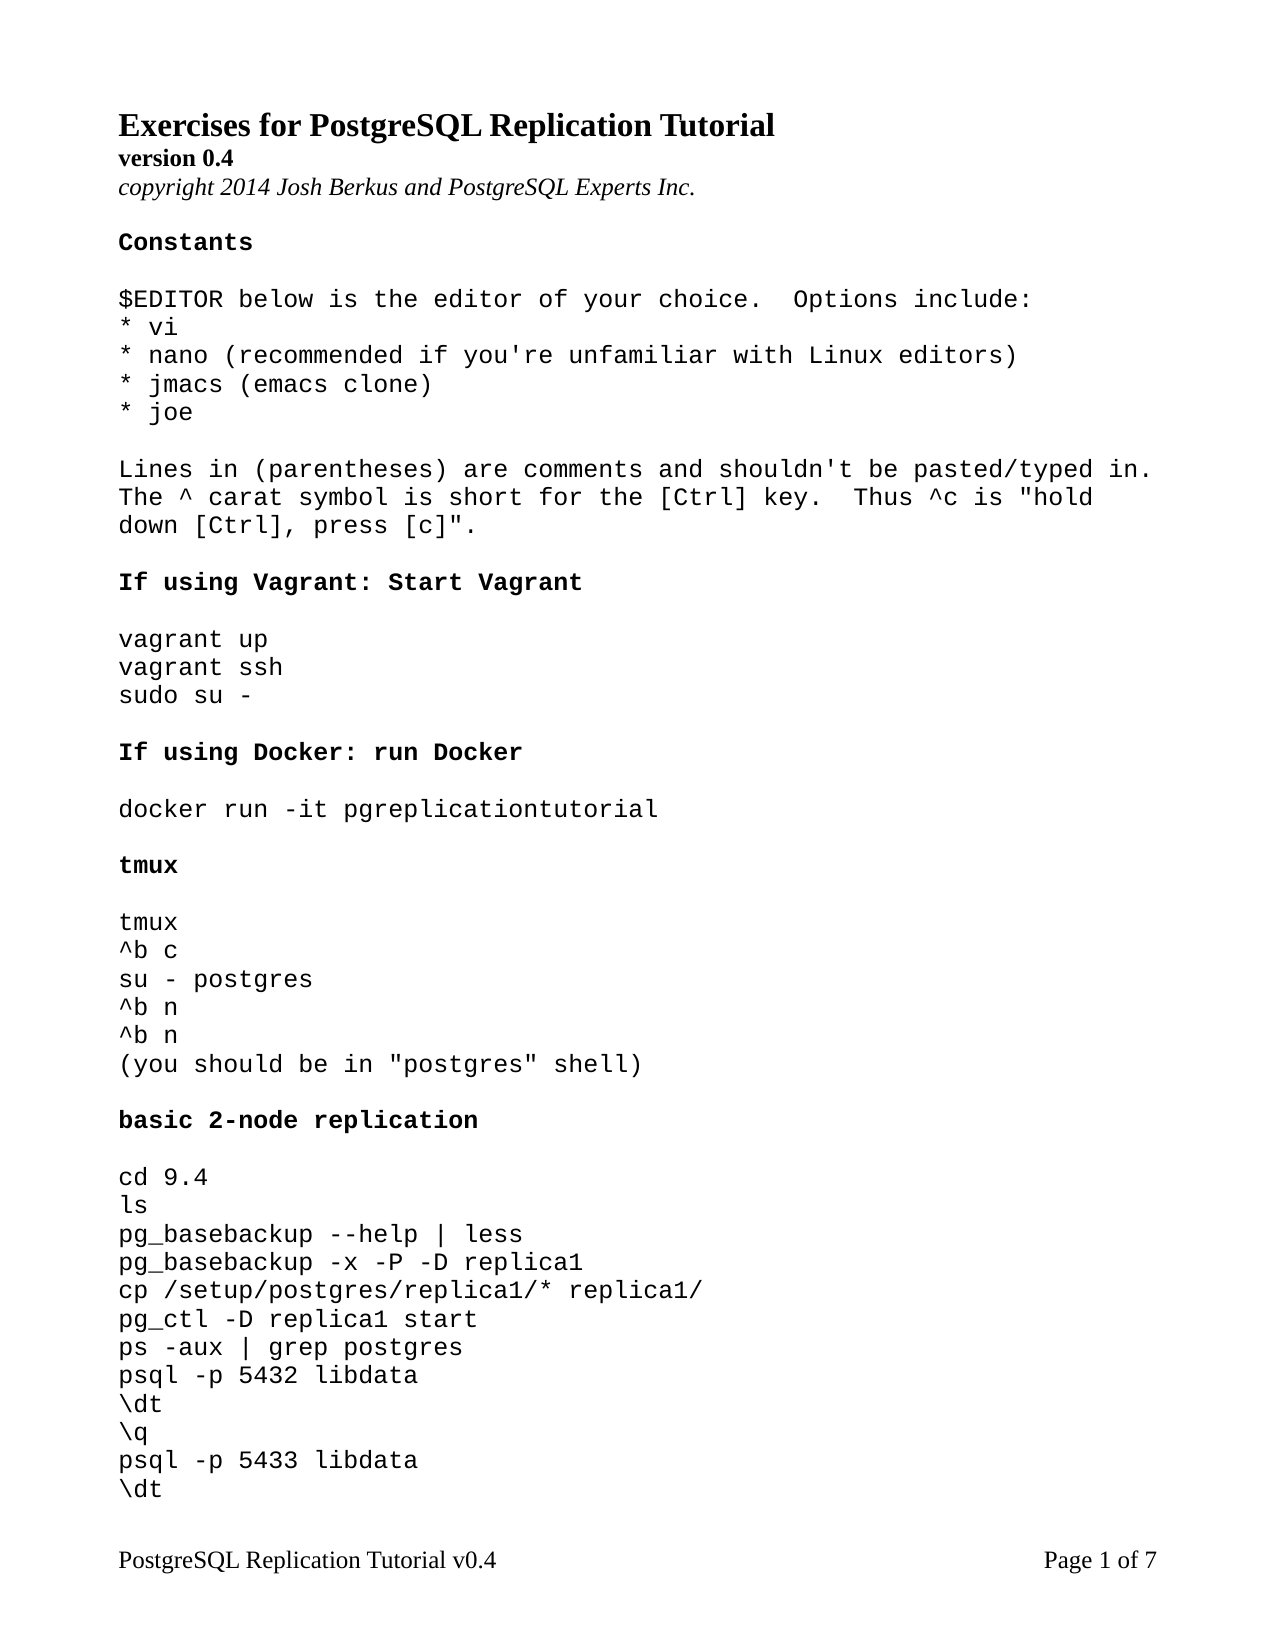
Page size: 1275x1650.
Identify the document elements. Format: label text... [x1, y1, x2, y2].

text vagrant up [118, 626, 1157, 654]
text basic 2-node replication [118, 1108, 1157, 1136]
text cp /setup/postgres/replica1/* replica1/ [118, 1278, 1157, 1306]
text tmux [118, 909, 1157, 938]
text cd 9.4 [118, 1164, 1157, 1193]
text psql -p 5432 libdata [118, 1363, 1157, 1391]
text ^b c [118, 938, 1157, 966]
text (you should be in "postgres" shell) [118, 1051, 1157, 1079]
text copyright 2014 Josh Berkus and PostgreSQL Experts Inc. [118, 172, 1157, 201]
text su - postgres [118, 966, 1157, 994]
text docker run -it pgreplicationtutorial [118, 796, 1157, 824]
text ^b n [118, 994, 1157, 1023]
text The ^ carat symbol is short for the [Ctrl] key. Thus ^c is "hold down [Ctrl], press [c]". [118, 484, 1157, 541]
text pg_ctl -D replica1 start [118, 1306, 1157, 1334]
text sudo su - [118, 683, 1157, 711]
text Lines in (parentheses) are comments and shouldn't be pasted/typed in. [118, 456, 1157, 484]
text pg_basebackup --help | less [118, 1221, 1157, 1249]
text ps -aux | grep postgres [118, 1334, 1157, 1363]
text * vi [118, 314, 1157, 343]
text \dt [118, 1476, 1157, 1504]
text * joe [118, 399, 1157, 428]
text pg_basebackup -x -P -D replica1 [118, 1249, 1157, 1278]
text * jmacs (emacs clone) [118, 371, 1157, 399]
text If using Vagrant: Start Vagrant [118, 569, 1157, 598]
text \dt [118, 1391, 1157, 1419]
text ls [118, 1193, 1157, 1221]
text psql -p 5433 libdata [118, 1448, 1157, 1476]
text * nano (recommended if you're unfamiliar with Linux editors) [118, 343, 1157, 371]
text \q [118, 1419, 1157, 1448]
text ^b n [118, 1023, 1157, 1051]
text Constants [118, 229, 1157, 258]
text If using Docker: run Docker [118, 739, 1157, 768]
text Exercises for PostgreSQL Replication Tutorial [118, 105, 1157, 143]
text version 0.4 [118, 143, 1157, 172]
text $EDITOR below is the editor of your choice. Options include: [118, 286, 1157, 314]
text vagrant ssh [118, 654, 1157, 683]
text tmux [118, 853, 1157, 881]
